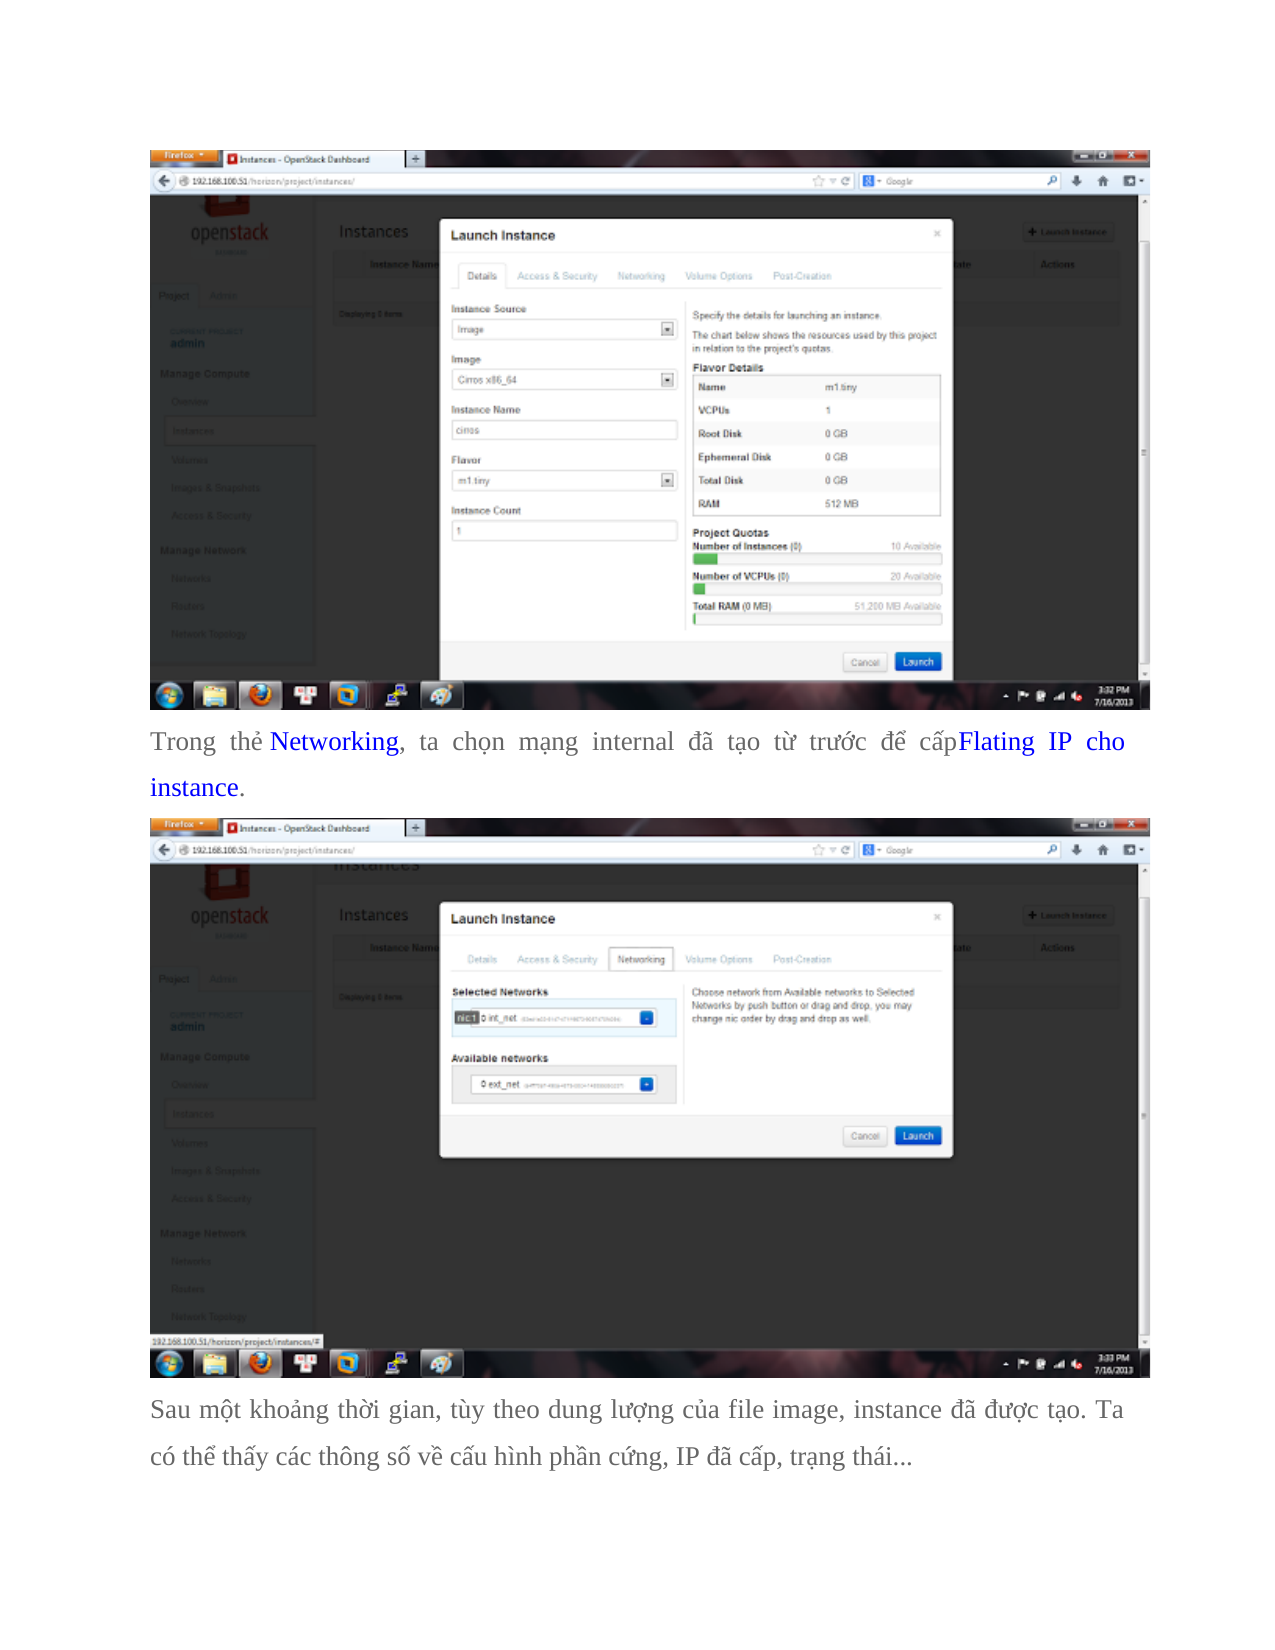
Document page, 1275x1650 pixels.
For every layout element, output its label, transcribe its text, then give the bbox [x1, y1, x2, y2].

text Trong thẻ Networking, ta chọn mạng internal đã tạo từ trước để cấpFlating IP cho instance. [150, 710, 1125, 803]
text Sau một khoảng thời gian, tùy theo dung lượng của file image, instance đã được tạo. Ta có thể thấy các thông số về cấu hình phần cứng, IP đã cấp, trạng thái... [150, 1378, 1125, 1471]
